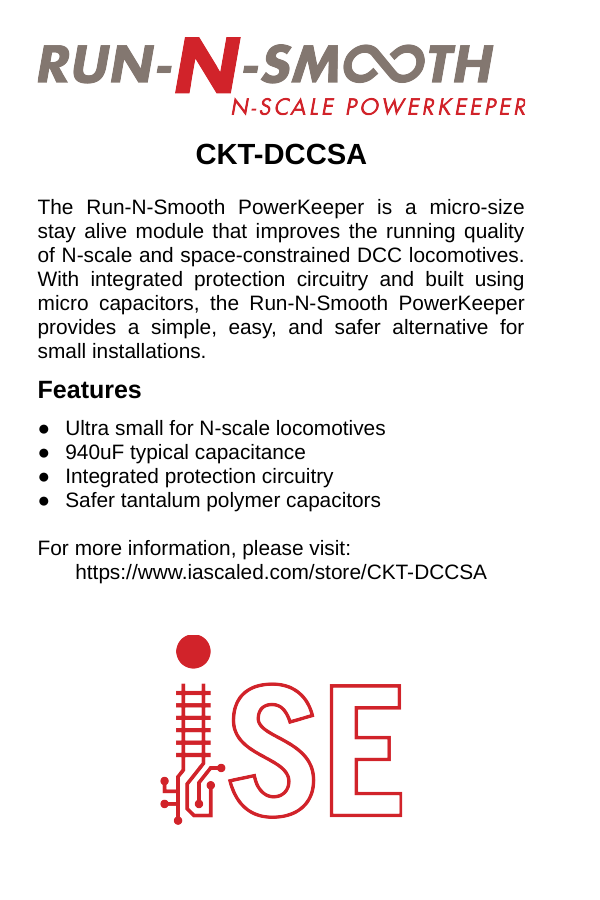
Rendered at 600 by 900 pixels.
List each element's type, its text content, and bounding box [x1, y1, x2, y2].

text ● Ultra small for N-scale locomotives [37, 416, 525, 440]
picture [160, 635, 403, 825]
text For more information, please visit: [37, 536, 525, 560]
text ● Safer tantalum polymer capacitors [37, 488, 525, 512]
picture [37, 37, 525, 116]
text The Run-N-Smooth PowerKeeper is a micro-size stay alive module that improves the running quality of N-scale and space-constrained DCC locomotives. With integrated protection circuitry and built using micro capacitors, the Run-N-Smooth PowerKeeper provides a simple, easy, and safer alternative for small installations. [37, 195, 525, 362]
text ● Integrated protection circuitry [37, 464, 525, 488]
text https://www.iascaled.com/store/CKT-DCCSA [37, 560, 525, 584]
text Features [37, 375, 525, 404]
text ● 940uF typical capacitance [37, 440, 525, 464]
text CKT-DCCSA [37, 137, 525, 171]
